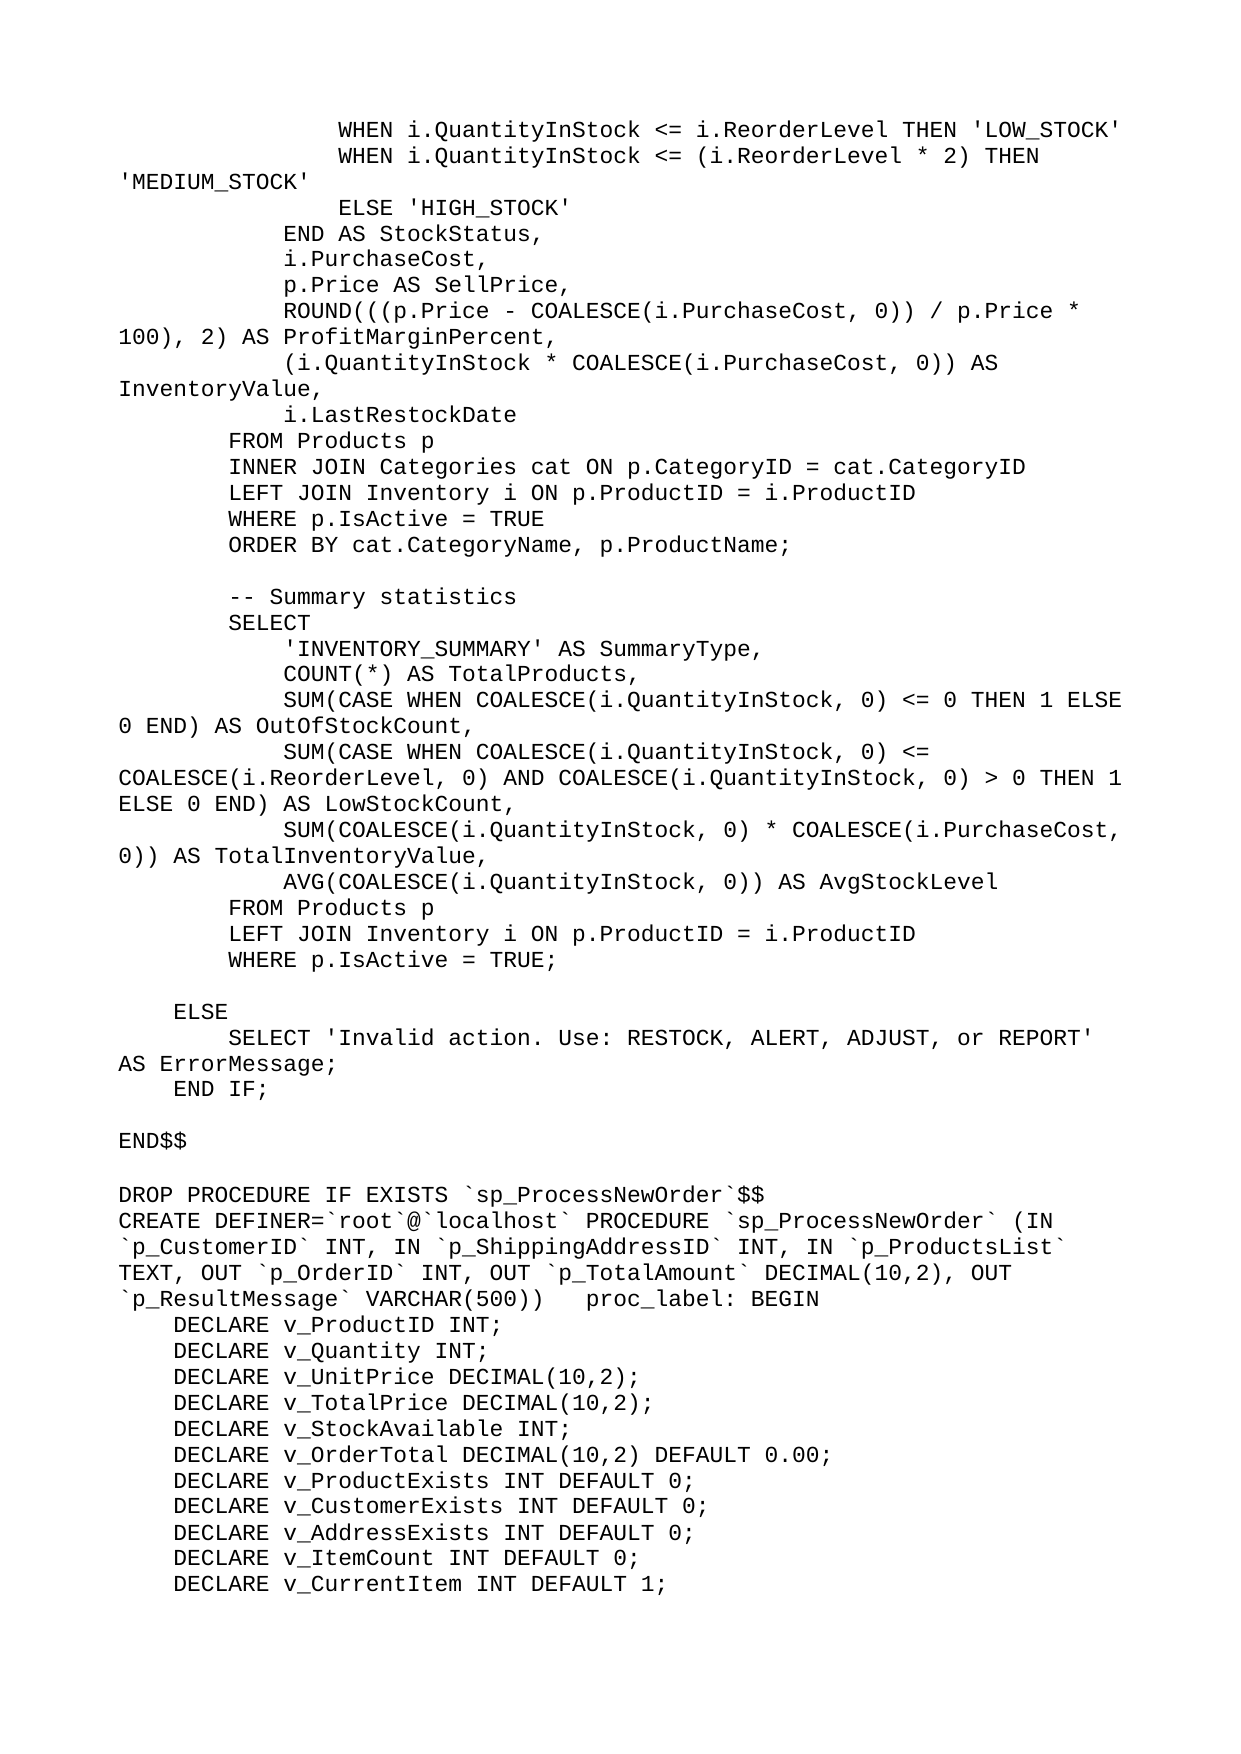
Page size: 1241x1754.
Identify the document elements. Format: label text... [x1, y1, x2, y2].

text AVG(COALESCE(i.QuantityInStock, 0)) AS AvgStockLevel [118, 870, 1122, 896]
text ORDER BY cat.CategoryName, p.ProductName; [118, 533, 1122, 559]
text DROP PROCEDURE IF EXISTS `sp_ProcessNewOrder`$$ [118, 1184, 1122, 1209]
text CREATE DEFINER=`root`@`localhost` PROCEDURE `sp_ProcessNewOrder` (IN `p_CustomerID` INT, IN `p_ShippingAddressID` INT, IN `p_ProductsList` TEXT, OUT `p_OrderID` INT, OUT `p_TotalAmount` DECIMAL(10,2), OUT `p_ResultMessage` VARCHAR(500)) proc_label: BEGIN [118, 1209, 1122, 1313]
text SELECT 'Invalid action. Use: RESTOCK, ALERT, ADJUST, or REPORT' AS ErrorMessage; [118, 1026, 1122, 1078]
text END AS StockStatus, [118, 222, 1122, 248]
text END IF; [118, 1078, 1122, 1104]
text ROUND(((p.Price - COALESCE(i.PurchaseCost, 0)) / p.Price * 100), 2) AS ProfitMarginPercent, [118, 300, 1122, 352]
text DECLARE v_ProductExists INT DEFAULT 0; [118, 1469, 1122, 1495]
text LEFT JOIN Inventory i ON p.ProductID = i.ProductID [118, 922, 1122, 948]
text (i.QuantityInStock * COALESCE(i.PurchaseCost, 0)) AS InventoryValue, [118, 352, 1122, 403]
text p.Price AS SellPrice, [118, 274, 1122, 300]
text DECLARE v_TotalPrice DECIMAL(10,2); [118, 1391, 1122, 1417]
text DECLARE v_UnitPrice DECIMAL(10,2); [118, 1365, 1122, 1391]
text LEFT JOIN Inventory i ON p.ProductID = i.ProductID [118, 481, 1122, 507]
text SUM(CASE WHEN COALESCE(i.QuantityInStock, 0) <= COALESCE(i.ReorderLevel, 0) AND COALESCE(i.QuantityInStock, 0) > 0 THEN 1 ELSE 0 END) AS LowStockCount, [118, 741, 1122, 818]
text i.LastRestockDate [118, 403, 1122, 429]
text ELSE 'HIGH_STOCK' [118, 196, 1122, 222]
text FROM Products p [118, 896, 1122, 922]
text END$$ [118, 1130, 1122, 1156]
text -- Summary statistics [118, 585, 1122, 611]
text COUNT(*) AS TotalProducts, [118, 663, 1122, 689]
text DECLARE v_CustomerExists INT DEFAULT 0; [118, 1495, 1122, 1521]
text SUM(COALESCE(i.QuantityInStock, 0) * COALESCE(i.PurchaseCost, 0)) AS TotalInventoryValue, [118, 818, 1122, 870]
text DECLARE v_AddressExists INT DEFAULT 0; [118, 1521, 1122, 1547]
text DECLARE v_StockAvailable INT; [118, 1417, 1122, 1443]
text DECLARE v_ProductID INT; [118, 1313, 1122, 1339]
text DECLARE v_OrderTotal DECIMAL(10,2) DEFAULT 0.00; [118, 1443, 1122, 1469]
text DECLARE v_Quantity INT; [118, 1339, 1122, 1365]
text WHERE p.IsActive = TRUE; [118, 948, 1122, 974]
text ELSE [118, 1000, 1122, 1026]
text i.PurchaseCost, [118, 248, 1122, 274]
text FROM Products p [118, 429, 1122, 455]
text WHEN i.QuantityInStock <= (i.ReorderLevel * 2) THEN 'MEDIUM_STOCK' [118, 144, 1122, 196]
text WHERE p.IsActive = TRUE [118, 507, 1122, 533]
text SUM(CASE WHEN COALESCE(i.QuantityInStock, 0) <= 0 THEN 1 ELSE 0 END) AS OutOfStockCount, [118, 689, 1122, 741]
text 'INVENTORY_SUMMARY' AS SummaryType, [118, 637, 1122, 663]
text DECLARE v_ItemCount INT DEFAULT 0; [118, 1547, 1122, 1573]
text DECLARE v_CurrentItem INT DEFAULT 1; [118, 1573, 1122, 1599]
text SELECT [118, 611, 1122, 637]
text INNER JOIN Categories cat ON p.CategoryID = cat.CategoryID [118, 455, 1122, 481]
text WHEN i.QuantityInStock <= i.ReorderLevel THEN 'LOW_STOCK' [118, 118, 1122, 144]
